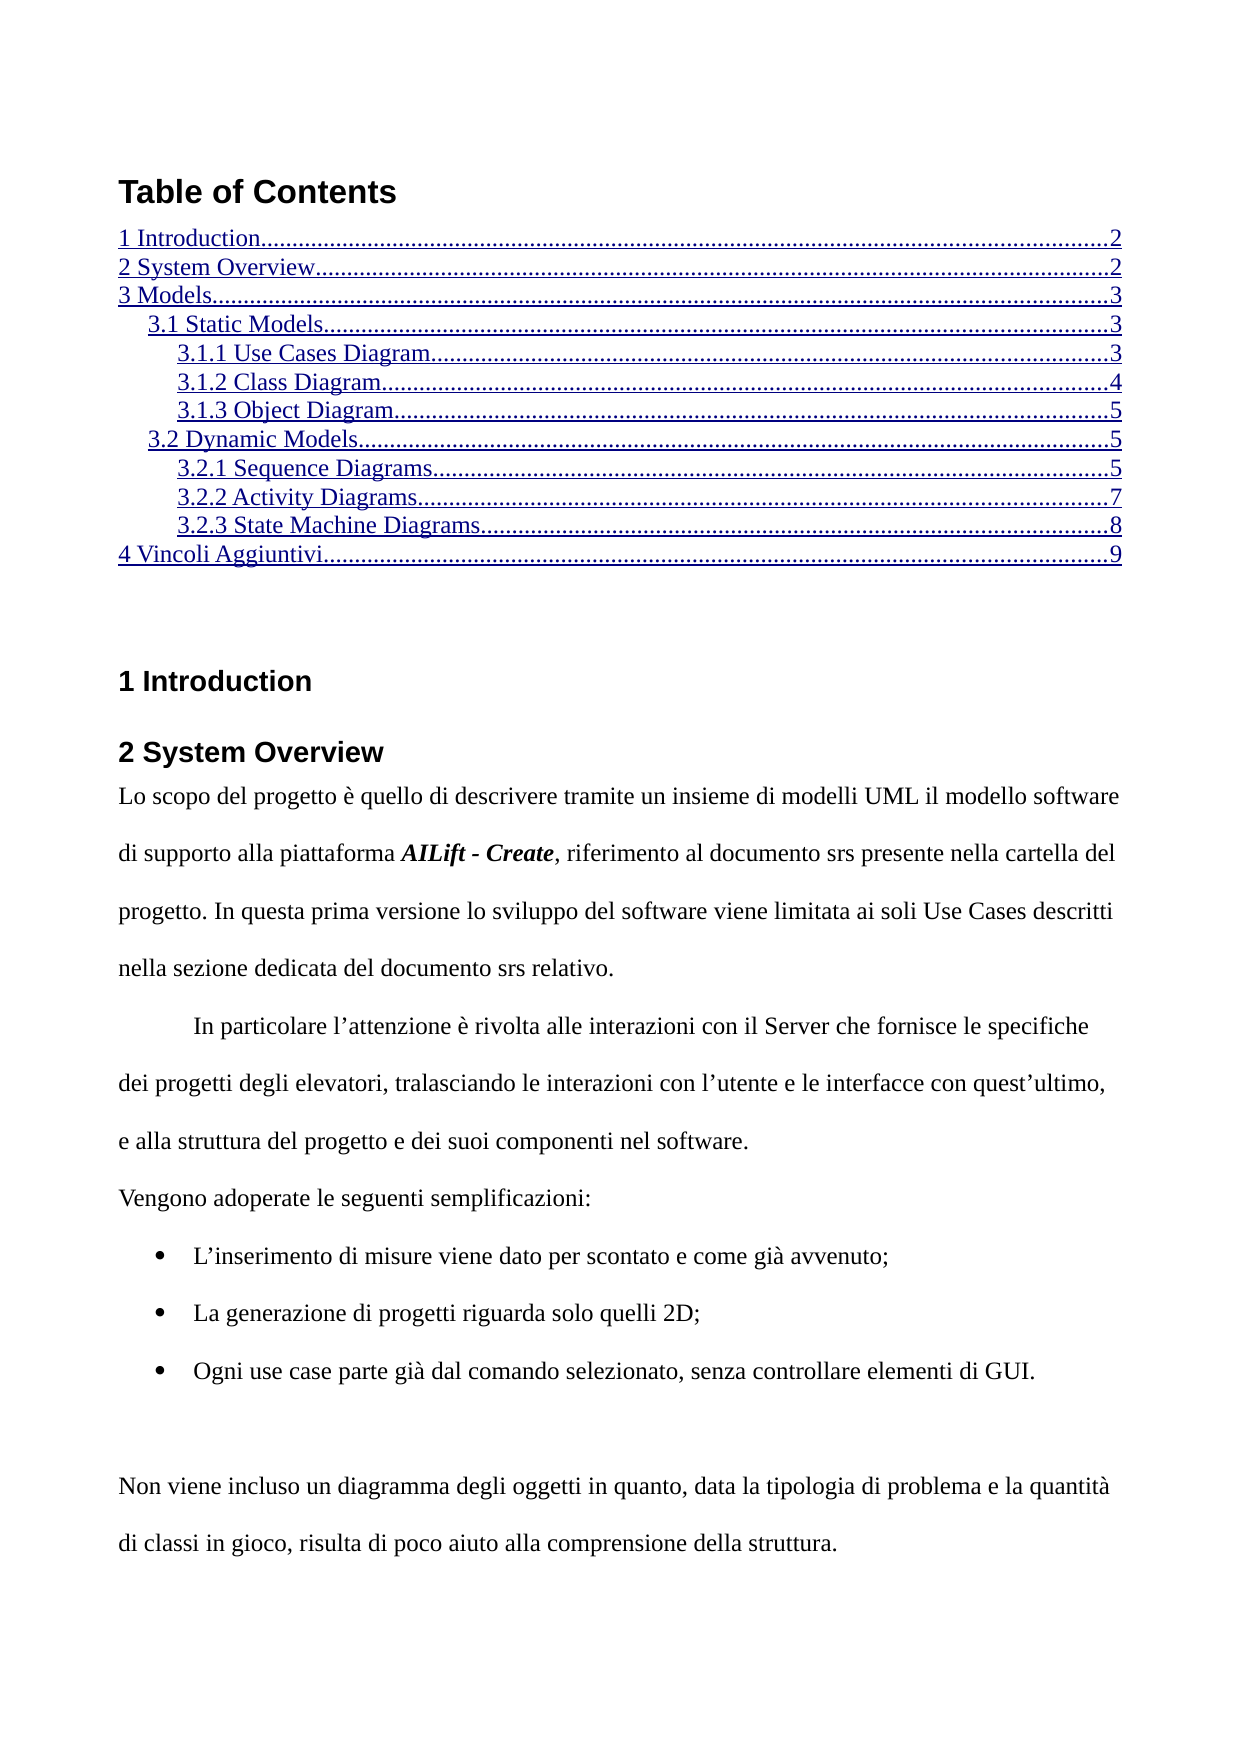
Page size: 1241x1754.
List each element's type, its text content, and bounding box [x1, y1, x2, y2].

text 3.2 Dynamic Models 5 [148, 424, 1122, 449]
subtitle 2 System Overview [118, 735, 1122, 768]
text 3.1.2 Class Diagram 4 [177, 367, 1122, 392]
text 3.1.3 Object Diagram 5 [177, 395, 1122, 420]
text In particolare l’attenzione è rivolta alle interazioni con il Server che fornisce le specifiche dei progetti degli elevatori, tralasciando le interazioni con l’utente e le interfacce con quest’ultimo, e alla struttura del progetto e dei suoi componenti nel software. [118, 1011, 1122, 1155]
text Non viene incluso un diagramma degli oggetti in quanto, data la tipologia di problema e la quantità di classi in gioco, risulta di poco aiuto alla comprensione della struttura. [118, 1471, 1122, 1557]
list La generazione di progetti riguarda solo quelli 2D; [156, 1298, 1122, 1327]
text 2 System Overview 2 [118, 252, 1122, 277]
text 4 Vincoli Aggiuntivi 9 [118, 539, 1122, 564]
text 3.2.1 Sequence Diagrams 5 [177, 453, 1122, 478]
subtitle 1 Introduction [118, 664, 1122, 697]
text 3 Models 3 [118, 280, 1122, 305]
list Ogni use case parte già dal comando selezionato, senza controllare elementi di GUI. [156, 1356, 1122, 1385]
text 1 Introduction 2 [118, 223, 1122, 248]
text 3.2.2 Activity Diagrams 7 [177, 482, 1122, 507]
text Vengono adoperate le seguenti semplificazioni: [118, 1183, 1122, 1212]
text 3.1.1 Use Cases Diagram 3 [177, 338, 1122, 363]
subtitle Table of Contents [118, 172, 1122, 210]
list L’inserimento di misure viene dato per scontato e come già avvenuto; [156, 1241, 1122, 1270]
text 3.1 Static Models 3 [148, 309, 1122, 334]
text 3.2.3 State Machine Diagrams 8 [177, 510, 1122, 535]
text Lo scopo del progetto è quello di descrivere tramite un insieme di modelli UML il modello software di supporto alla piattaforma AILift - Create, riferimento al documento srs presente nella cartella del progetto. In questa prima versione lo sviluppo del software viene limitata ai soli Use Cases descritti nella sezione dedicata del documento srs relativo. [118, 781, 1122, 982]
